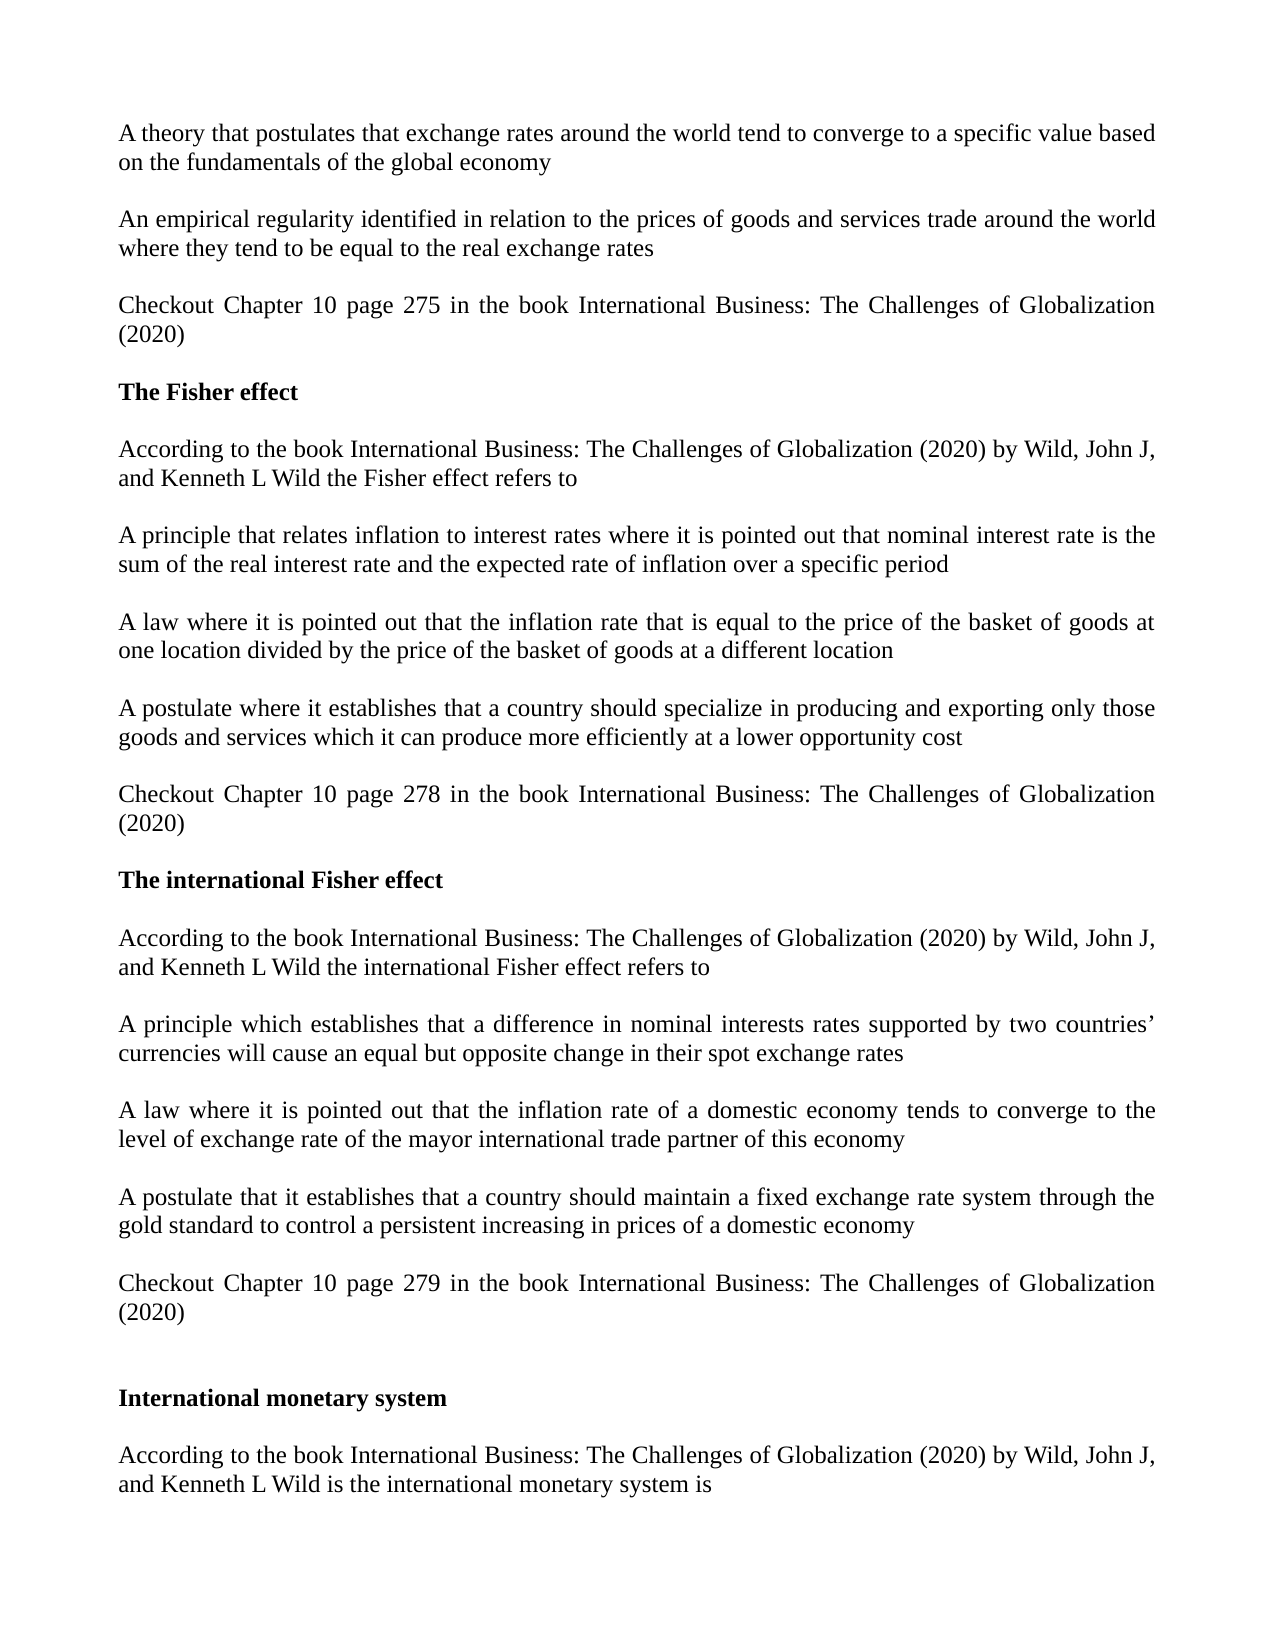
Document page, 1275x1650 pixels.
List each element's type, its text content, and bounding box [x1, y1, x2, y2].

text According to the book International Business: The Challenges of Globalization (2020) by Wild, John J, and Kenneth L Wild the international Fisher effect refers to [118, 923, 1157, 981]
text The Fisher effect [118, 377, 1157, 406]
text According to the book International Business: The Challenges of Globalization (2020) by Wild, John J, and Kenneth L Wild is the international monetary system is [118, 1441, 1157, 1498]
text A postulate where it establishes that a country should specialize in producing and exporting only those goods and services which it can produce more efficiently at a lower opportunity cost [118, 693, 1157, 751]
text A law where it is pointed out that the inflation rate that is equal to the price of the basket of goods at one location divided by the price of the basket of goods at a different location [118, 607, 1157, 664]
text The international Fisher effect [118, 866, 1157, 894]
text Checkout Chapter 10 page 275 in the book International Business: The Challenges of Globalization (2020) [118, 291, 1157, 348]
text A postulate that it establishes that a country should maintain a fixed exchange rate system through the gold standard to control a persistent increasing in prices of a domestic economy [118, 1182, 1157, 1239]
text Checkout Chapter 10 page 279 in the book International Business: The Challenges of Globalization (2020) [118, 1268, 1157, 1326]
text Checkout Chapter 10 page 278 in the book International Business: The Challenges of Globalization (2020) [118, 779, 1157, 837]
text A principle that relates inflation to interest rates where it is pointed out that nominal interest rate is the sum of the real interest rate and the expected rate of inflation over a specific period [118, 521, 1157, 578]
text A law where it is pointed out that the inflation rate of a domestic economy tends to converge to the level of exchange rate of the mayor international trade partner of this economy [118, 1096, 1157, 1153]
text An empirical regularity identified in relation to the prices of goods and services trade around the world where they tend to be equal to the real exchange rates [118, 204, 1157, 262]
text International monetary system [118, 1383, 1157, 1412]
text According to the book International Business: The Challenges of Globalization (2020) by Wild, John J, and Kenneth L Wild the Fisher effect refers to [118, 434, 1157, 492]
text A theory that postulates that exchange rates around the world tend to converge to a specific value based on the fundamentals of the global economy [118, 118, 1157, 176]
text A principle which establishes that a difference in nominal interests rates supported by two countries’ currencies will cause an equal but opposite change in their spot exchange rates [118, 1009, 1157, 1067]
